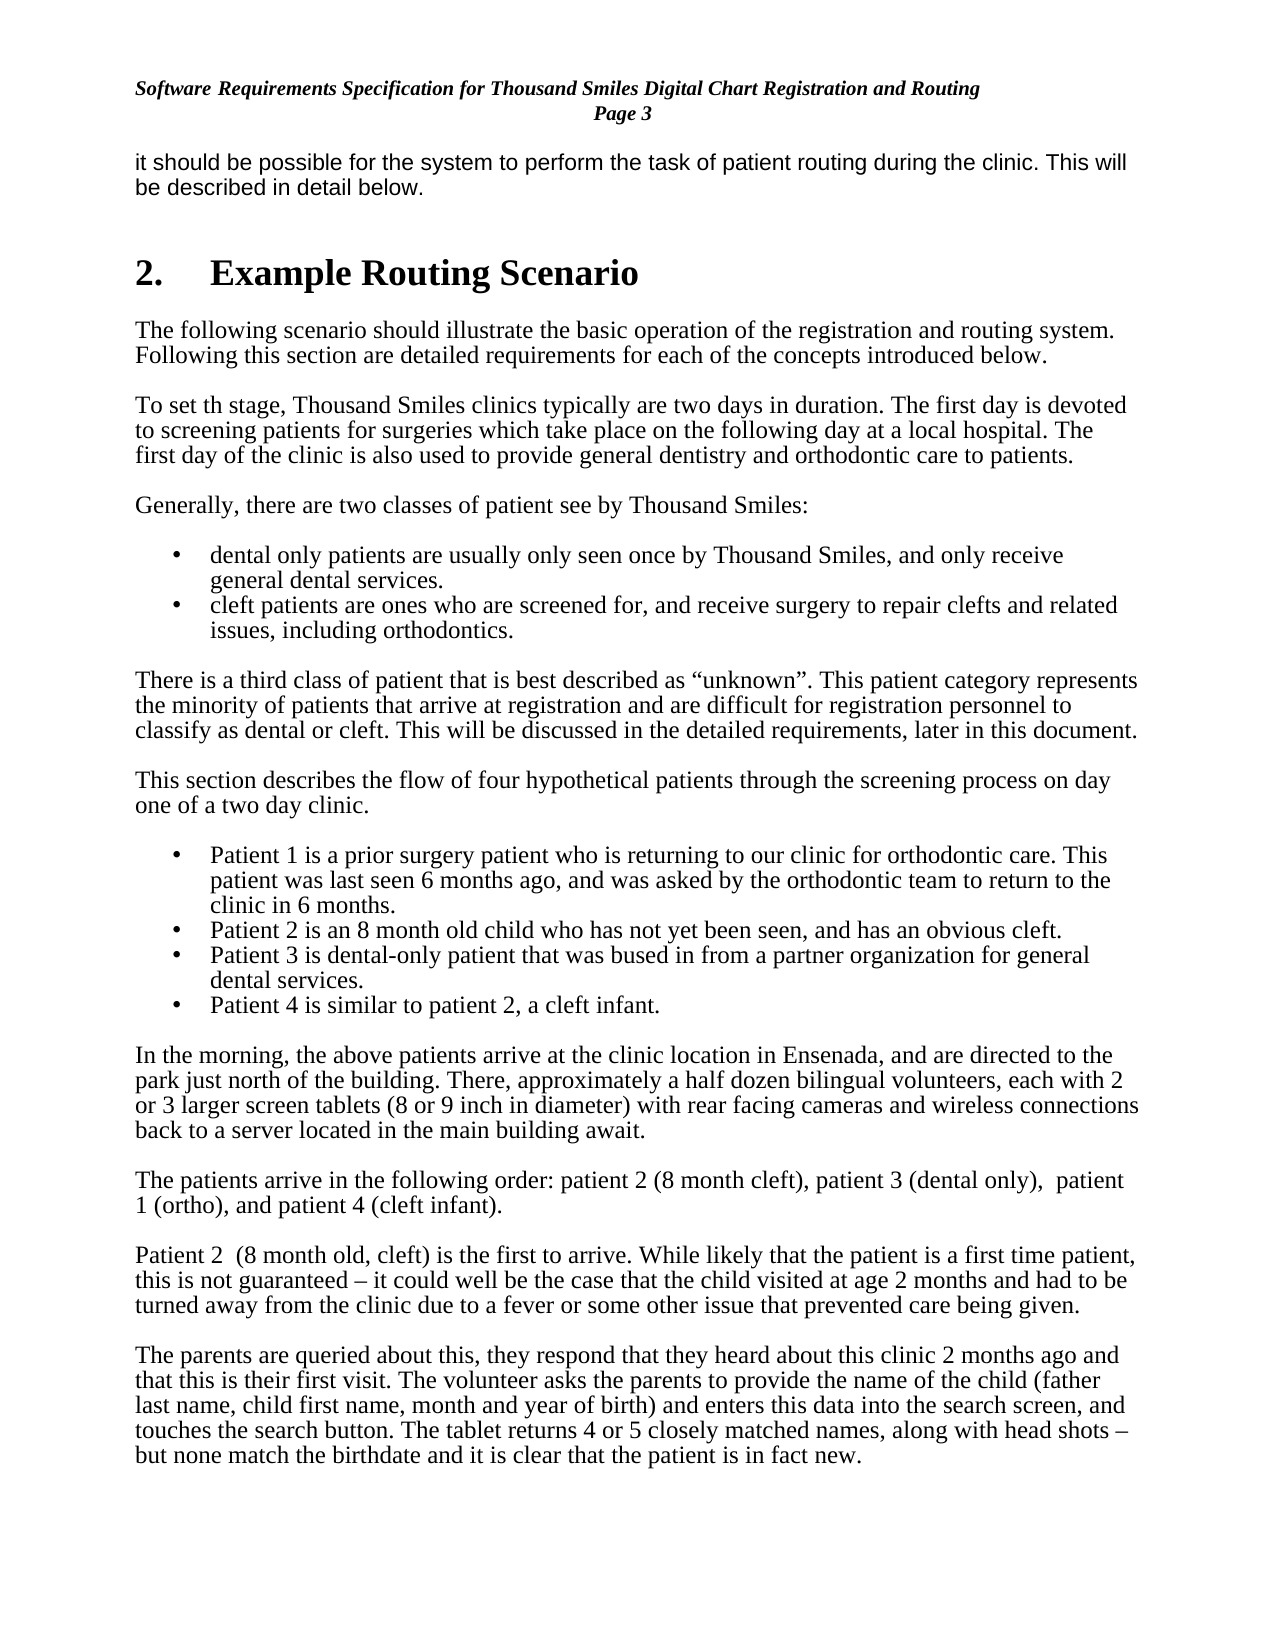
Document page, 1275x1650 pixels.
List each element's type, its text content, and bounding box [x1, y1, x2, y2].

list cleft patients are ones who are screened for, and receive surgery to repair clefts and related issues, including orthodontics. [172, 593, 1140, 643]
text To set th stage, Thousand Smiles clinics typically are two days in duration. The first day is devoted to screening patients for surgeries which take place on the following day at a local hospital. The first day of the clinic is also used to provide general dentistry and orthodontic care to patients. [135, 393, 1140, 468]
text In the morning, the above patients arrive at the clinic location in Ensenada, and are directed to the park just north of the building. There, approximately a half dozen bilingual volunteers, each with 2 or 3 larger screen tablets (8 or 9 inch in diameter) with rear facing cameras and wireless connections back to a server located in the main building await. [135, 1043, 1140, 1143]
text The parents are queried about this, they respond that they heard about this clinic 2 months ago and that this is their first visit. The volunteer asks the parents to provide the name of the child (father last name, child first name, month and year of birth) and enters this data into the search screen, and touches the search button. The tablet returns 4 or 5 closely matched names, along with head shots – but none match the birthdate and it is clear that the patient is in fact new. [135, 1343, 1140, 1468]
text it should be possible for the system to perform the task of patient routing during the clinic. This will be described in detail below. [135, 150, 1140, 200]
subtitle Example Routing Scenario [135, 250, 1140, 293]
list dental only patients are usually only seen once by Thousand Smiles, and only receive general dental services. [172, 543, 1140, 593]
list Patient 4 is similar to patient 2, a cleft infant. [172, 993, 1140, 1018]
text There is a third class of patient that is best described as “unknown”. This patient category represents the minority of patients that arrive at registration and are difficult for registration personnel to classify as dental or cleft. This will be discussed in the detailed requirements, later in this document. [135, 668, 1140, 743]
text Generally, there are two classes of patient see by Thousand Smiles: [135, 493, 1140, 518]
text This section describes the flow of four hypothetical patients through the screening process on day one of a two day clinic. [135, 768, 1140, 818]
text The following scenario should illustrate the basic operation of the registration and routing system. Following this section are detailed requirements for each of the concepts introduced below. [135, 318, 1140, 368]
text Patient 2 (8 month old, cleft) is the first to arrive. While likely that the patient is a first time patient, this is not guaranteed – it could well be the case that the child visited at age 2 months and had to be turned away from the clinic due to a fever or some other issue that prevented care being given. [135, 1243, 1140, 1318]
list Patient 3 is dental-only patient that was bused in from a partner organization for general dental services. [172, 943, 1140, 993]
text The patients arrive in the following order: patient 2 (8 month cleft), patient 3 (dental only), patient 1 (ortho), and patient 4 (cleft infant). [135, 1168, 1140, 1218]
list Patient 2 is an 8 month old child who has not yet been seen, and has an obvious cleft. [172, 918, 1140, 943]
list Patient 1 is a prior surgery patient who is returning to our clinic for orthodontic care. This patient was last seen 6 months ago, and was asked by the orthodontic team to return to the clinic in 6 months. [172, 843, 1140, 918]
